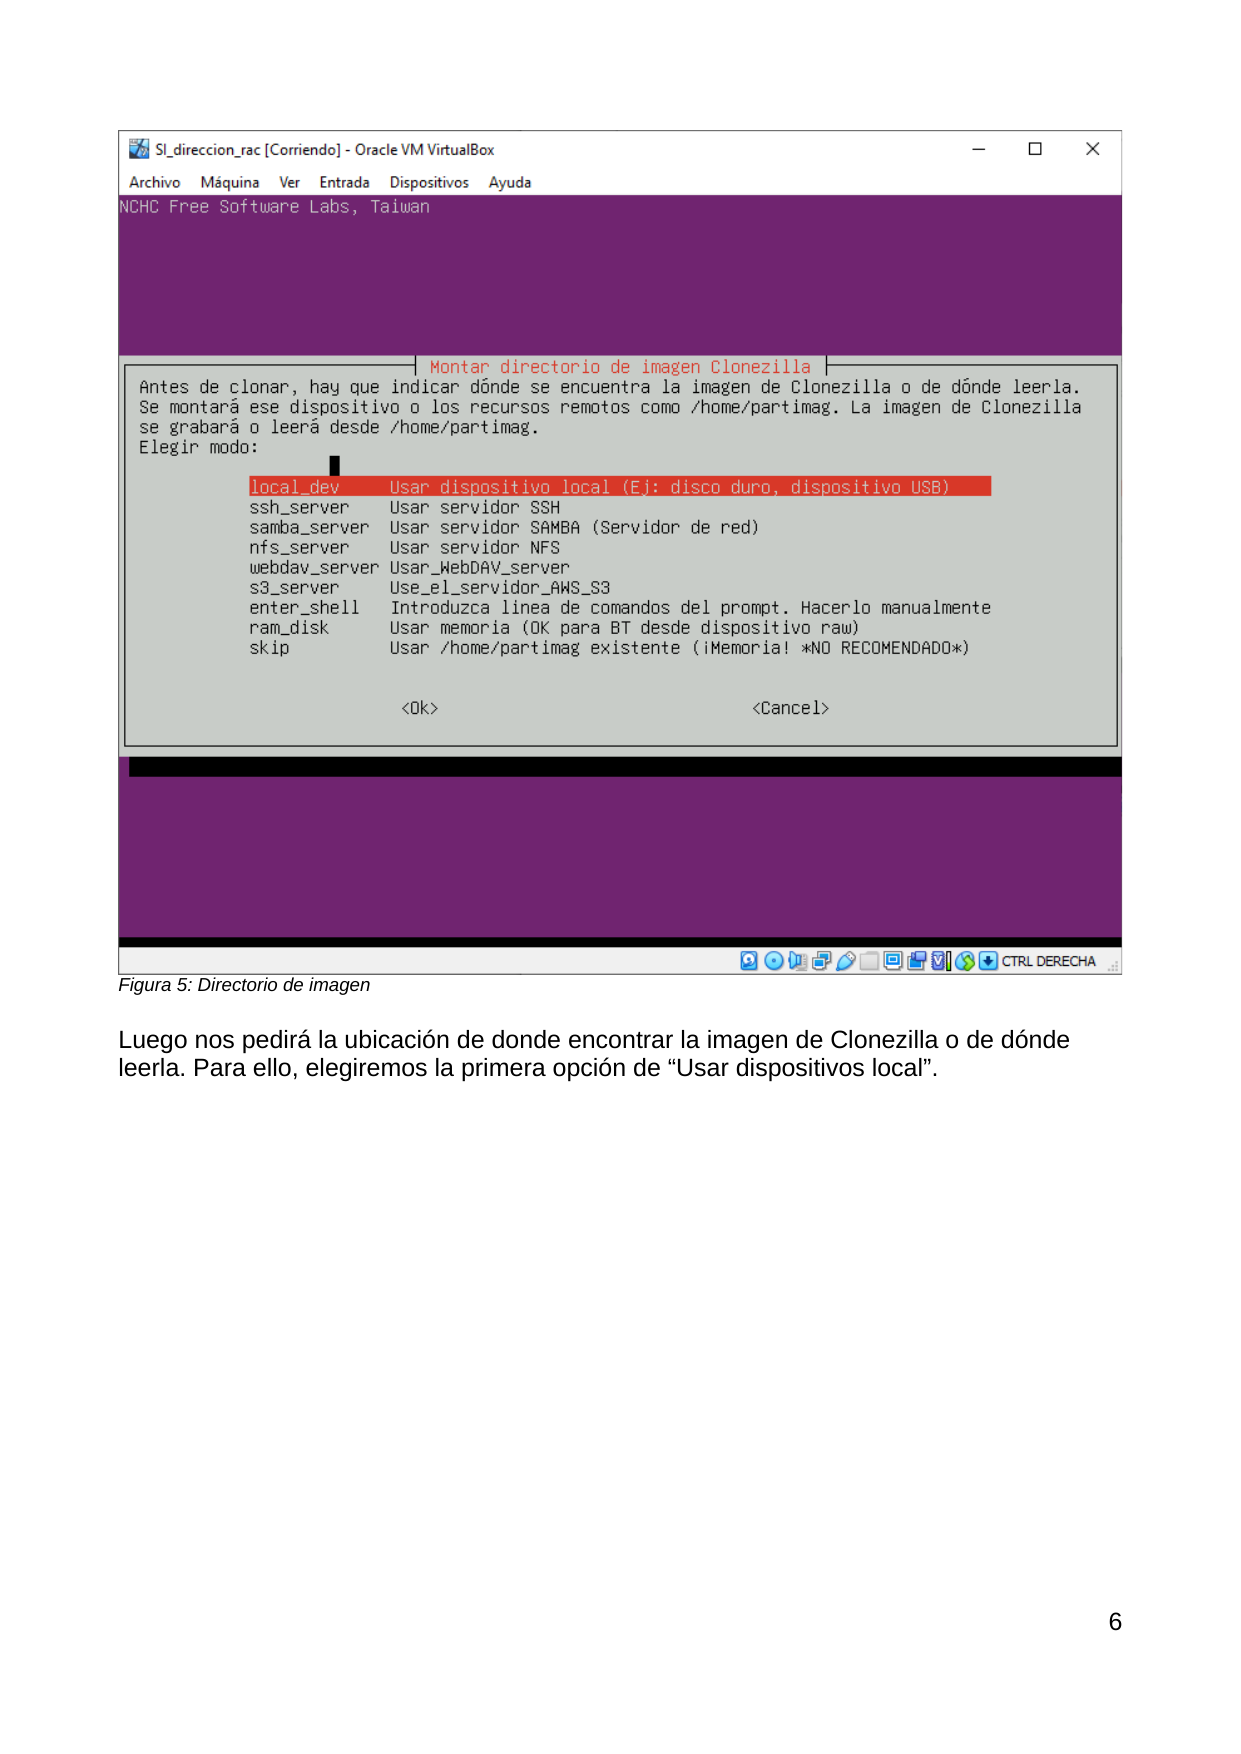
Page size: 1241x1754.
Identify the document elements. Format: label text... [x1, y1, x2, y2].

text Figura 5: Directorio de imagen [118, 975, 1122, 996]
picture [118, 130, 1123, 975]
text Luego nos pedirá la ubicación de donde encontrar la imagen de Clonezilla o de dónde leerla. Para ello, elegiremos la primera opción de “Usar dispositivos local”. [118, 1024, 1122, 1082]
